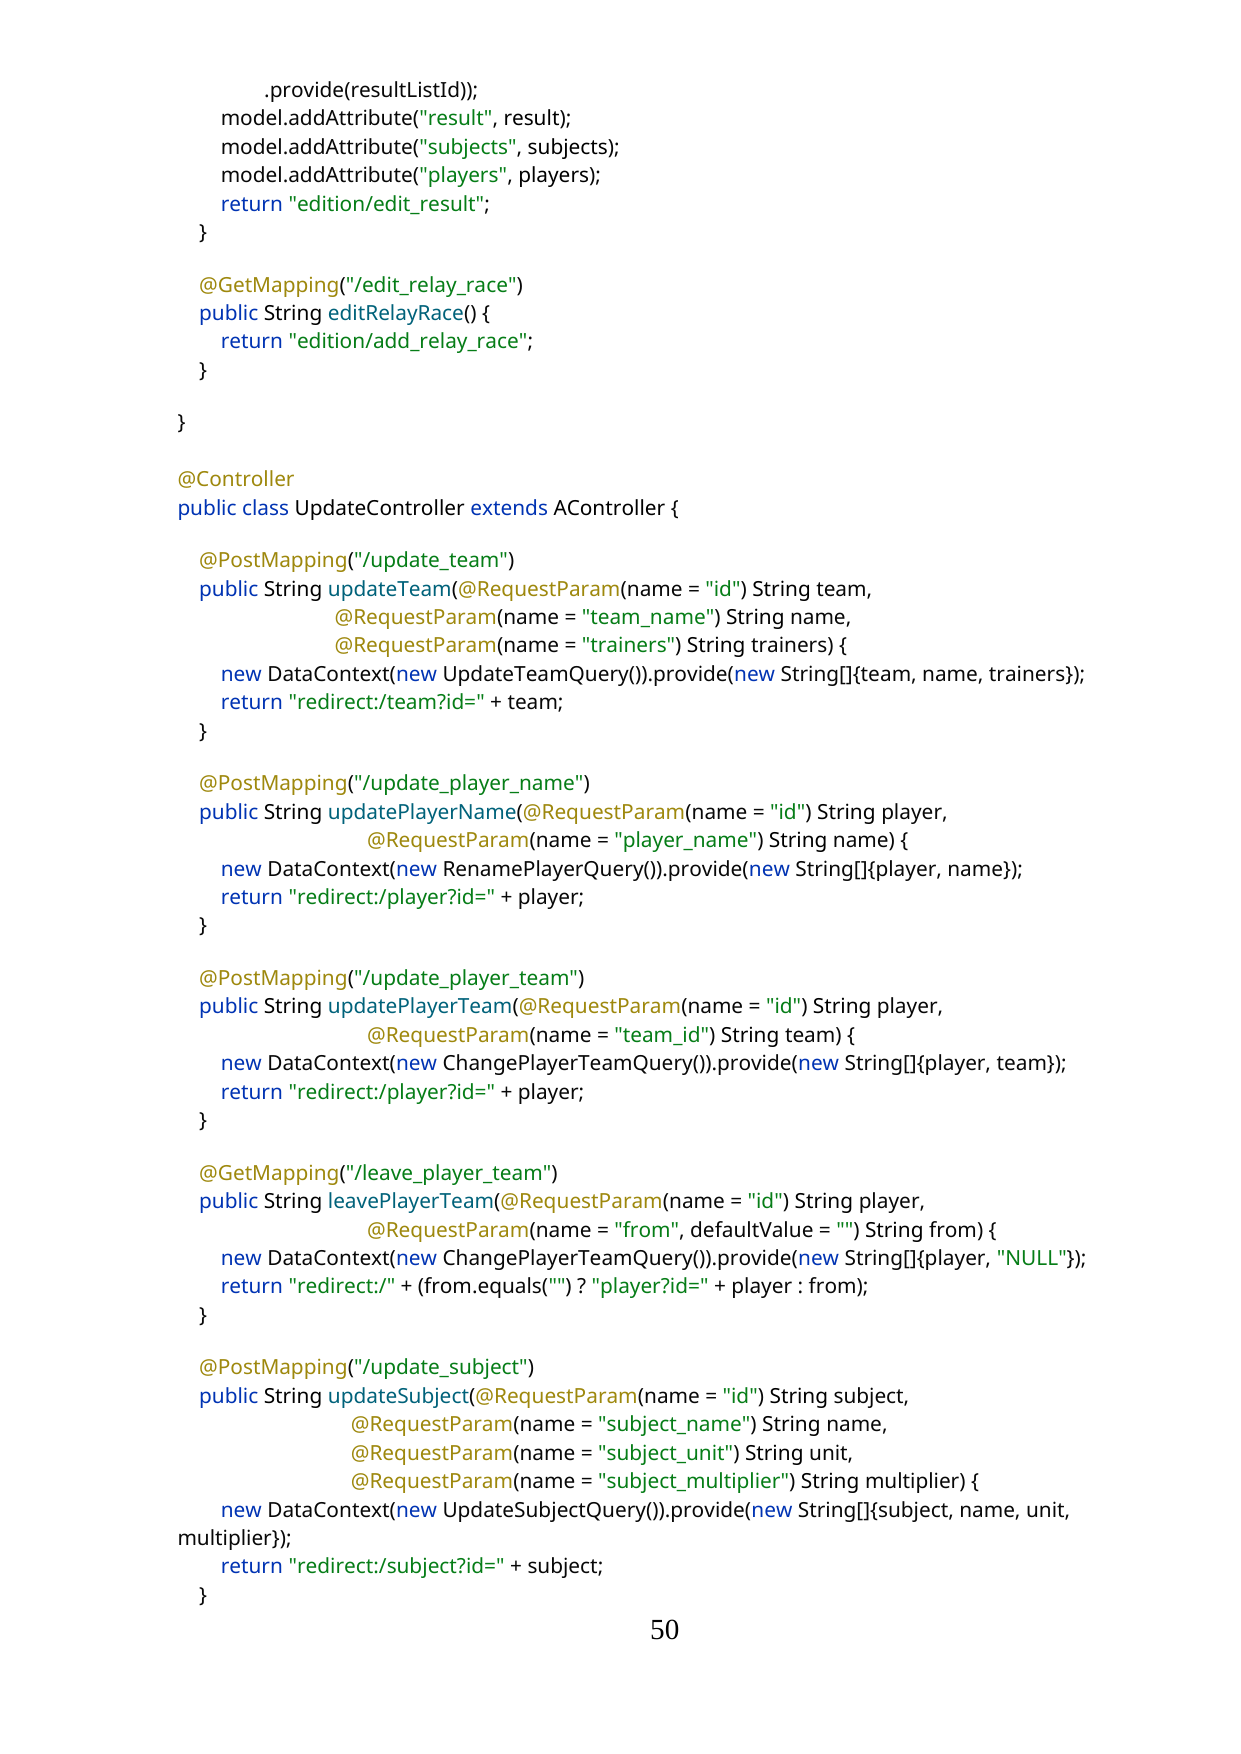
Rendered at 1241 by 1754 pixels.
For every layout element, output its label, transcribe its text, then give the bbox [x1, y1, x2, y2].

text @Controller public class UpdateController extends AController { @PostMapping("/update_team") public String updateTeam(@RequestParam(name = "id") String team, @RequestParam(name = "team_name") String name, @RequestParam(name = "trainers") String trainers) { new DataContext(new UpdateTeamQuery()).provide(new String[]{team, name, trainers}); return "redirect:/team?id=" + team; } @PostMapping("/update_player_name") public String updatePlayerName(@RequestParam(name = "id") String player, @RequestParam(name = "player_name") String name) { new DataContext(new RenamePlayerQuery()).provide(new String[]{player, name}); return "redirect:/player?id=" + player; } @PostMapping("/update_player_team") public String updatePlayerTeam(@RequestParam(name = "id") String player, @RequestParam(name = "team_id") String team) { new DataContext(new ChangePlayerTeamQuery()).provide(new String[]{player, team}); return "redirect:/player?id=" + player; } @GetMapping("/leave_player_team") public String leavePlayerTeam(@RequestParam(name = "id") String player, @RequestParam(name = "from", defaultValue = "") String from) { new DataContext(new ChangePlayerTeamQuery()).provide(new String[]{player, "NULL"}); return "redirect:/" + (from.equals("") ? "player?id=" + player : from); } @PostMapping("/update_subject") public String updateSubject(@RequestParam(name = "id") String subject, @RequestParam(name = "subject_name") String name, @RequestParam(name = "subject_unit") String unit, @RequestParam(name = "subject_multiplier") String multiplier) { new DataContext(new UpdateSubjectQuery()).provide(new String[]{subject, name, unit, multiplier}); return "redirect:/subject?id=" + subject; } [177, 464, 1152, 1608]
text .provide(resultListId)); model.addAttribute("result", result); model.addAttribute("subjects", subjects); model.addAttribute("players", players); return "edition/edit_result"; } @GetMapping("/edit_relay_race") public String editRelayRace() { return "edition/add_relay_race"; } } [177, 75, 1152, 436]
